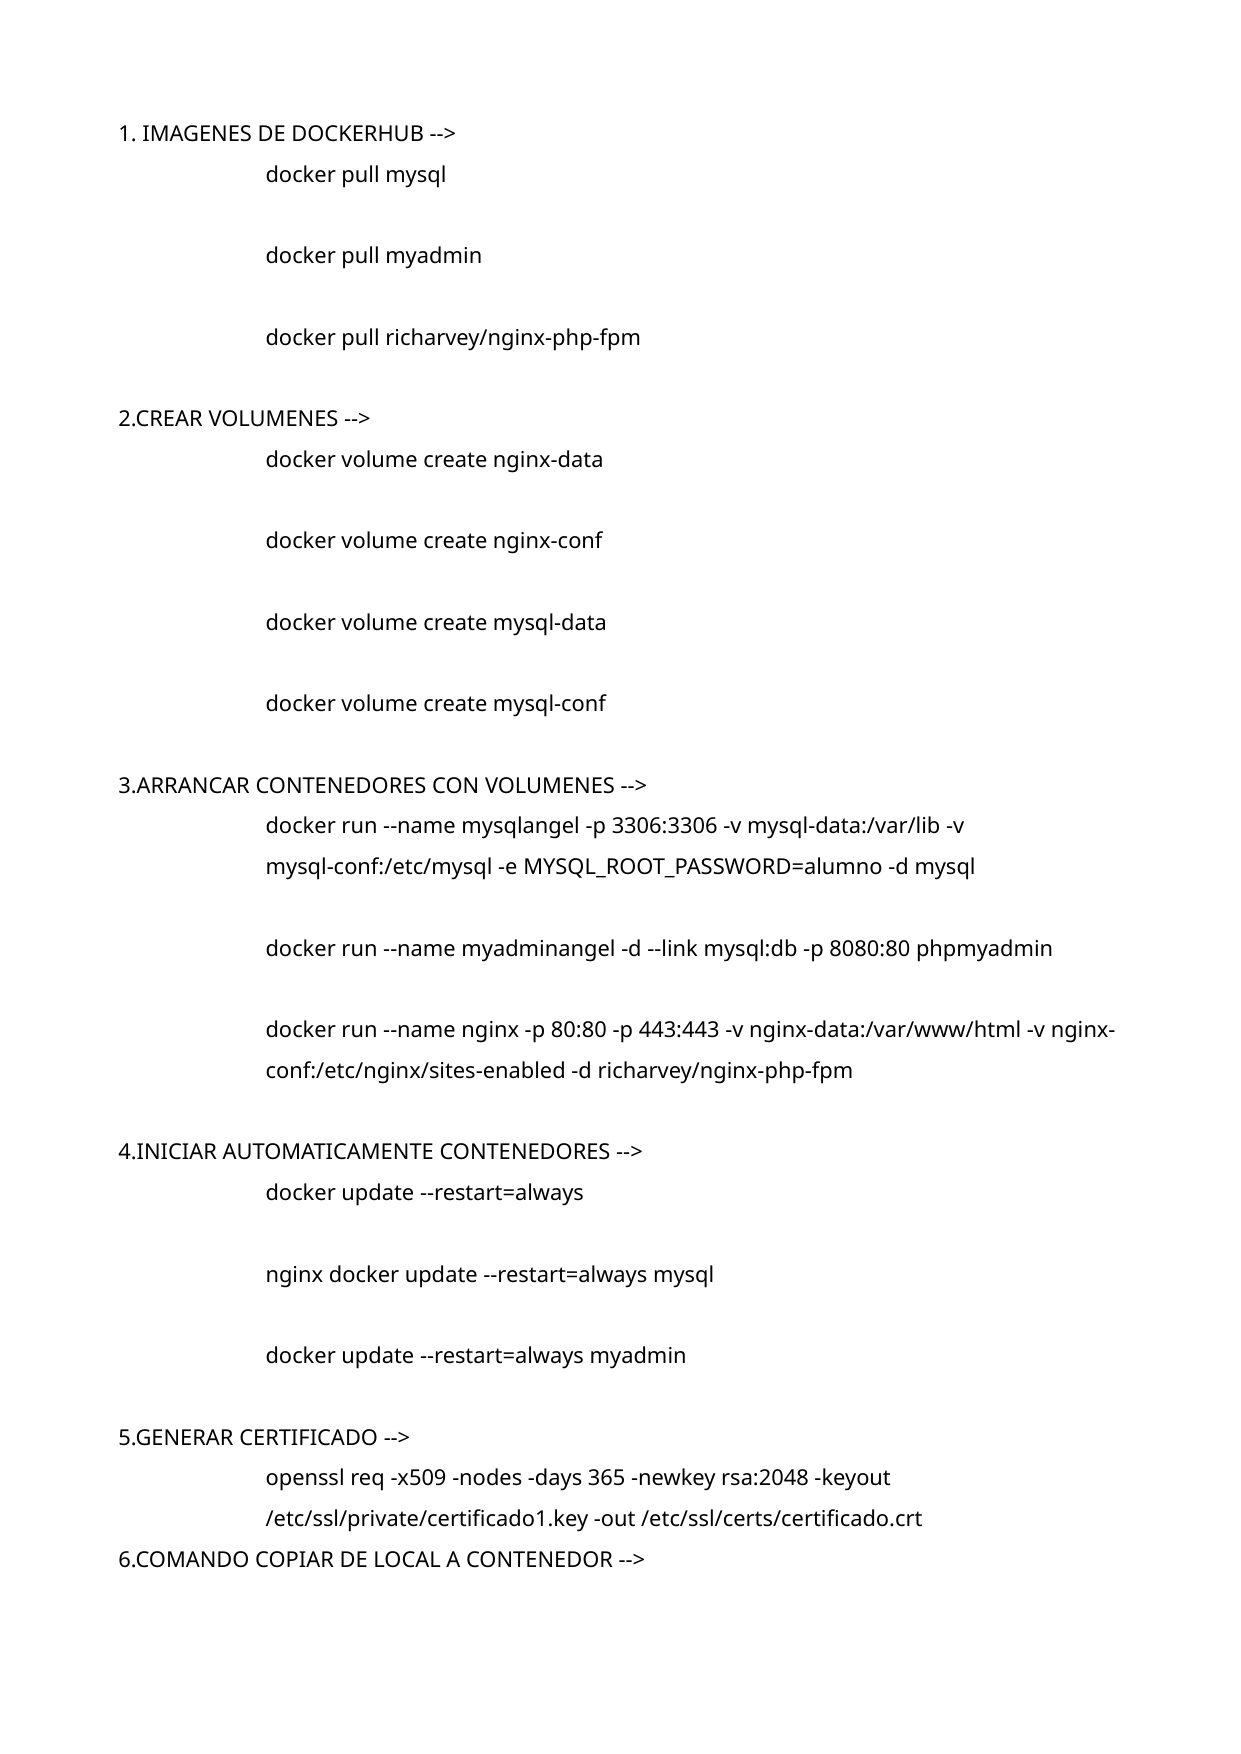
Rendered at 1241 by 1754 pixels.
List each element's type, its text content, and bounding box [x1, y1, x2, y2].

list docker volume create mysql-data [236, 607, 1122, 637]
list nginx docker update --restart=always mysql [236, 1258, 1122, 1288]
list docker pull mysql [236, 159, 1122, 189]
list docker run --name myadminangel -d --link mysql:db -p 8080:80 phpmyadmin [236, 933, 1122, 962]
list 5.GENERAR CERTIFICADO --> [118, 1421, 1122, 1451]
list docker volume create nginx-data [236, 444, 1122, 474]
list docker update --restart=always [236, 1177, 1122, 1207]
list docker run --name nginx -p 80:80 -p 443:443 -v nginx-data:/var/www/html -v nginx-conf:/etc/nginx/sites-enabled -d richarvey/nginx-php-fpm [236, 1014, 1122, 1085]
list 4.INICIAR AUTOMATICAMENTE CONTENEDORES --> [118, 1136, 1122, 1166]
list docker volume create nginx-conf [236, 525, 1122, 555]
list 2.CREAR VOLUMENES --> [118, 403, 1122, 433]
list docker update --restart=always myadmin [236, 1340, 1122, 1370]
list openssl req -x509 -nodes -days 365 -newkey rsa:2048 -keyout /etc/ssl/private/certificado1.key -out /etc/ssl/certs/certificado.crt [236, 1462, 1122, 1533]
list docker pull myadmin [236, 240, 1122, 270]
list docker volume create mysql-conf [236, 688, 1122, 718]
list 3.ARRANCAR CONTENEDORES CON VOLUMENES --> [118, 770, 1122, 799]
list docker run --name mysqlangel -p 3306:3306 -v mysql-data:/var/lib -v mysql-conf:/etc/mysql -e MYSQL_ROOT_PASSWORD=alumno -d mysql [236, 811, 1122, 881]
list 1. IMAGENES DE DOCKERHUB --> [118, 118, 1122, 148]
list docker pull richarvey/nginx-php-fpm [236, 322, 1122, 352]
list 6.COMANDO COPIAR DE LOCAL A CONTENEDOR --> [118, 1544, 1122, 1573]
